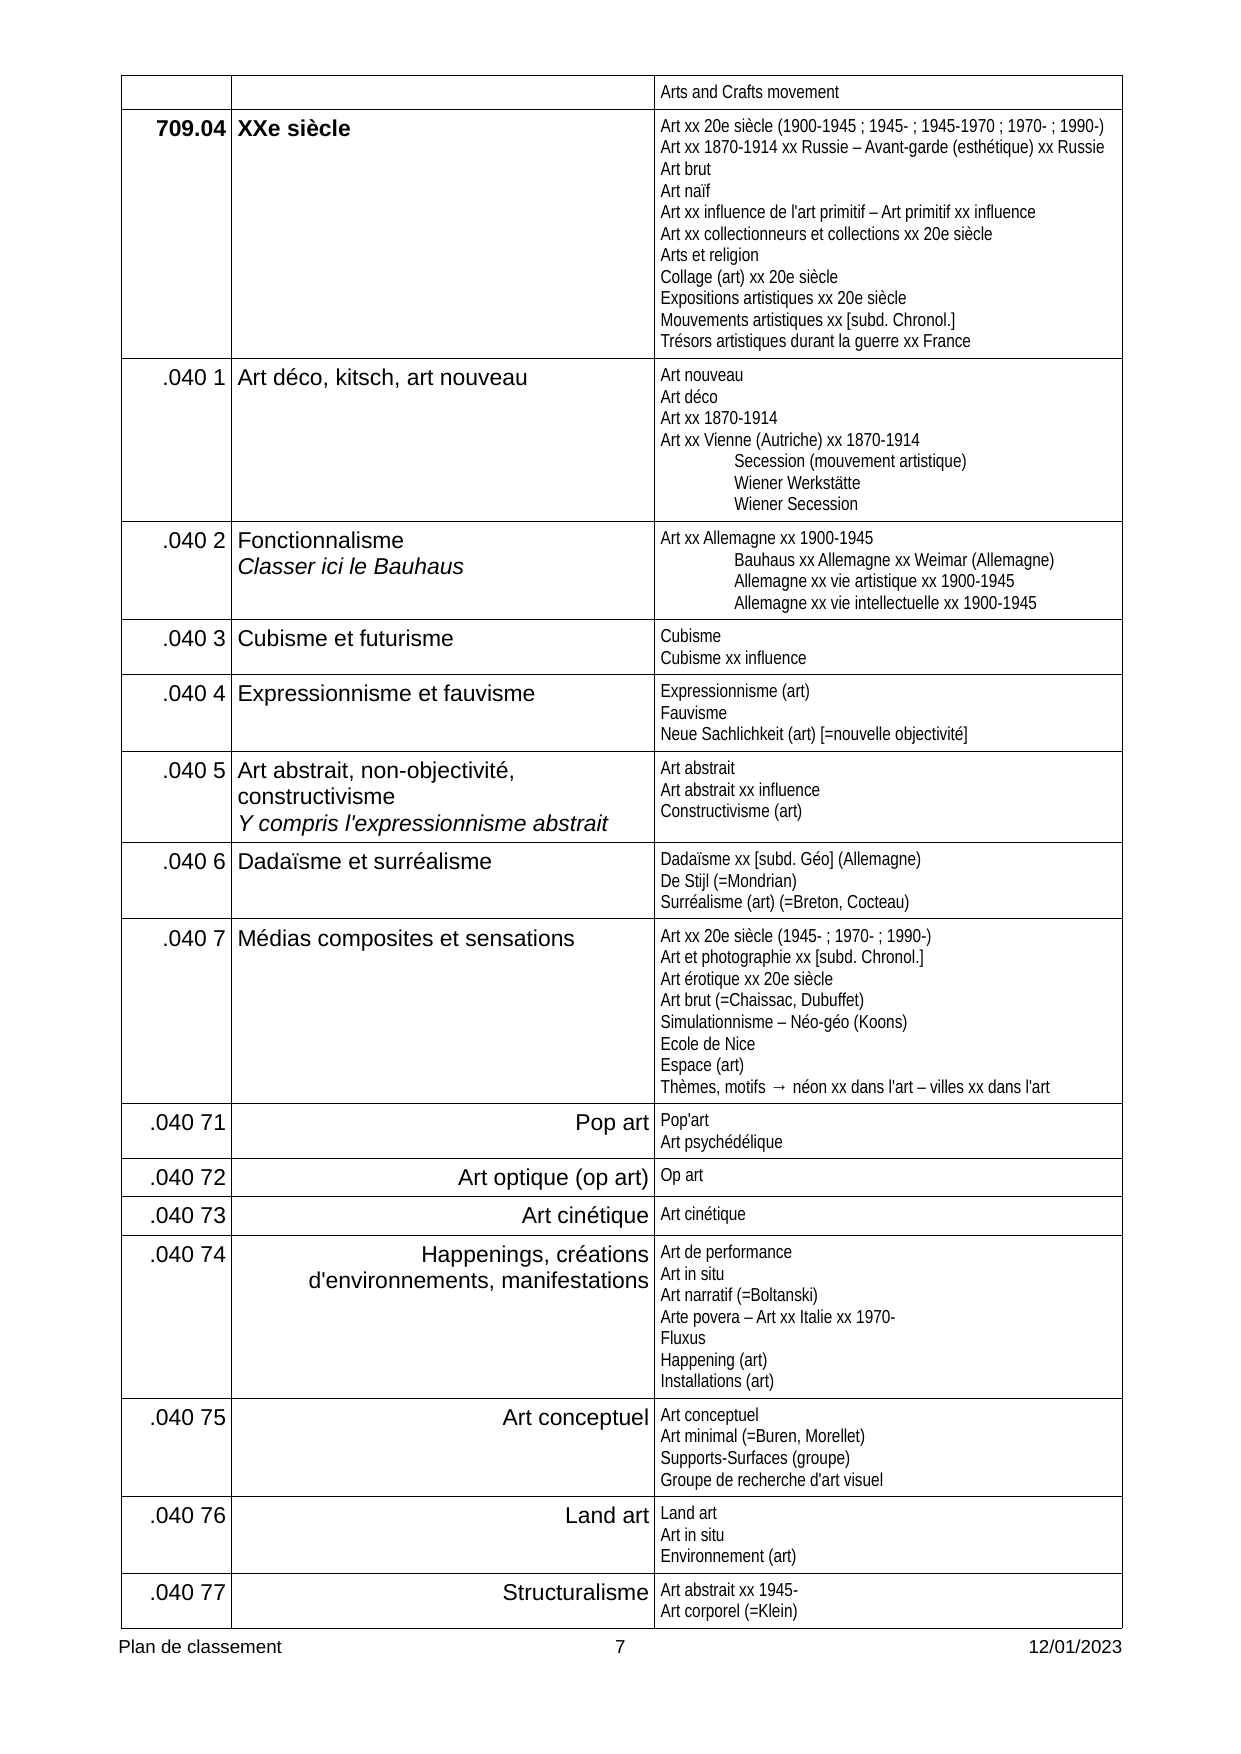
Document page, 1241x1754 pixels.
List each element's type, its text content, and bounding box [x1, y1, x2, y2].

table_cell Expressionnisme (art) Fauvisme Neue Sachlichkeit (art) [=nouvelle objectivité] [655, 675, 1122, 751]
table_cell Happenings, créations d'environnements, manifestations [232, 1236, 654, 1397]
table_cell [117, 1103, 121, 1158]
table_cell Fonctionnalisme Classer ici le Bauhaus [232, 522, 654, 619]
table_cell [117, 751, 121, 842]
table_cell [117, 1158, 121, 1196]
table_cell [117, 1496, 121, 1572]
table_cell Land art Art in situ Environnement (art) [655, 1497, 1122, 1572]
table_cell .040 3 [122, 620, 231, 674]
table_cell Land art [232, 1497, 654, 1572]
table_cell .040 74 [122, 1236, 231, 1397]
table_cell [117, 1196, 121, 1234]
table_cell Art conceptuel [232, 1399, 654, 1496]
table_cell [117, 1398, 121, 1496]
table_cell .040 77 [122, 1574, 231, 1627]
table_cell Art cinétique [232, 1197, 654, 1234]
table_cell Cubisme et futurisme [232, 620, 654, 674]
table_cell Cubisme Cubisme xx influence [655, 620, 1122, 674]
table_cell [122, 76, 231, 108]
table_cell XXe siècle [232, 110, 654, 358]
table_cell Expressionnisme et fauvisme [232, 675, 654, 751]
table_cell .040 73 [122, 1197, 231, 1234]
table_cell Arts and Crafts movement [655, 76, 1122, 108]
table_cell [117, 1573, 121, 1627]
table_cell Pop'art Art psychédélique [655, 1104, 1122, 1158]
table_cell Structuralisme [232, 1574, 654, 1627]
table_cell .040 6 [122, 843, 231, 918]
table_cell 709.04 [122, 110, 231, 358]
table_cell Art déco, kitsch, art nouveau [232, 359, 654, 521]
table_cell Art xx 20e siècle (1945- ; 1970- ; 1990-) Art et photographie xx [subd. Chronol.] Art érotique xx 20e siècle Art brut (=Chaissac, Dubuffet) Simulationnisme – Néo-géo (Koons) Ecole de Nice Espace (art) Thèmes, motifs → néon xx dans l'art – villes xx dans l'art [655, 919, 1122, 1103]
table_cell .040 5 [122, 752, 231, 842]
table_cell [117, 619, 121, 674]
table_cell Art de performance Art in situ Art narratif (=Boltanski) Arte povera – Art xx Italie xx 1970- Fluxus Happening (art) Installations (art) [655, 1236, 1122, 1397]
table_cell Art nouveau Art déco Art xx 1870-1914 Art xx Vienne (Autriche) xx 1870-1914 Secession (mouvement artistique) Wiener Werkstätte Wiener Secession [655, 359, 1122, 521]
table_cell [117, 918, 121, 1103]
table_cell Art xx Allemagne xx 1900-1945 Bauhaus xx Allemagne xx Weimar (Allemagne) Allemagne xx vie artistique xx 1900-1945 Allemagne xx vie intellectuelle xx 1900-1945 [655, 522, 1122, 619]
table_cell [117, 75, 121, 108]
table_cell .040 71 [122, 1104, 231, 1158]
table_cell .040 2 [122, 522, 231, 619]
table_cell .040 1 [122, 359, 231, 521]
table_cell .040 7 [122, 919, 231, 1103]
table_cell Dadaïsme xx [subd. Géo] (Allemagne) De Stijl (=Mondrian) Surréalisme (art) (=Breton, Cocteau) [655, 843, 1122, 918]
table_cell [117, 109, 121, 358]
table_cell Dadaïsme et surréalisme [232, 843, 654, 918]
table_cell [232, 76, 654, 108]
table_cell Art abstrait Art abstrait xx influence Constructivisme (art) [655, 752, 1122, 842]
table_cell Pop art [232, 1104, 654, 1158]
table_cell Médias composites et sensations [232, 919, 654, 1103]
table_cell Art abstrait, non-objectivité, constructivisme Y compris l'expressionnisme abstrait [232, 752, 654, 842]
table_cell [117, 521, 121, 619]
table_cell Art cinétique [655, 1197, 1122, 1234]
table_cell Op art [655, 1159, 1122, 1196]
table_cell .040 75 [122, 1399, 231, 1496]
table_cell Art xx 20e siècle (1900-1945 ; 1945- ; 1945-1970 ; 1970- ; 1990-) Art xx 1870-1914 xx Russie – Avant-garde (esthétique) xx Russie Art brut Art naïf Art xx influence de l'art primitif – Art primitif xx influence Art xx collectionneurs et collections xx 20e siècle Arts et religion Collage (art) xx 20e siècle Expositions artistiques xx 20e siècle Mouvements artistiques xx [subd. Chronol.] Trésors artistiques durant la guerre xx France [655, 110, 1122, 358]
table_cell [117, 358, 121, 521]
table_cell .040 4 [122, 675, 231, 751]
table_cell Art conceptuel Art minimal (=Buren, Morellet) Supports-Surfaces (groupe) Groupe de recherche d'art visuel [655, 1399, 1122, 1496]
table_cell .040 72 [122, 1159, 231, 1196]
table_cell [117, 842, 121, 918]
table_cell .040 76 [122, 1497, 231, 1572]
table_cell Art abstrait xx 1945- Art corporel (=Klein) [655, 1574, 1122, 1627]
table_cell [117, 1235, 121, 1397]
table_cell Art optique (op art) [232, 1159, 654, 1196]
table_cell [117, 674, 121, 751]
